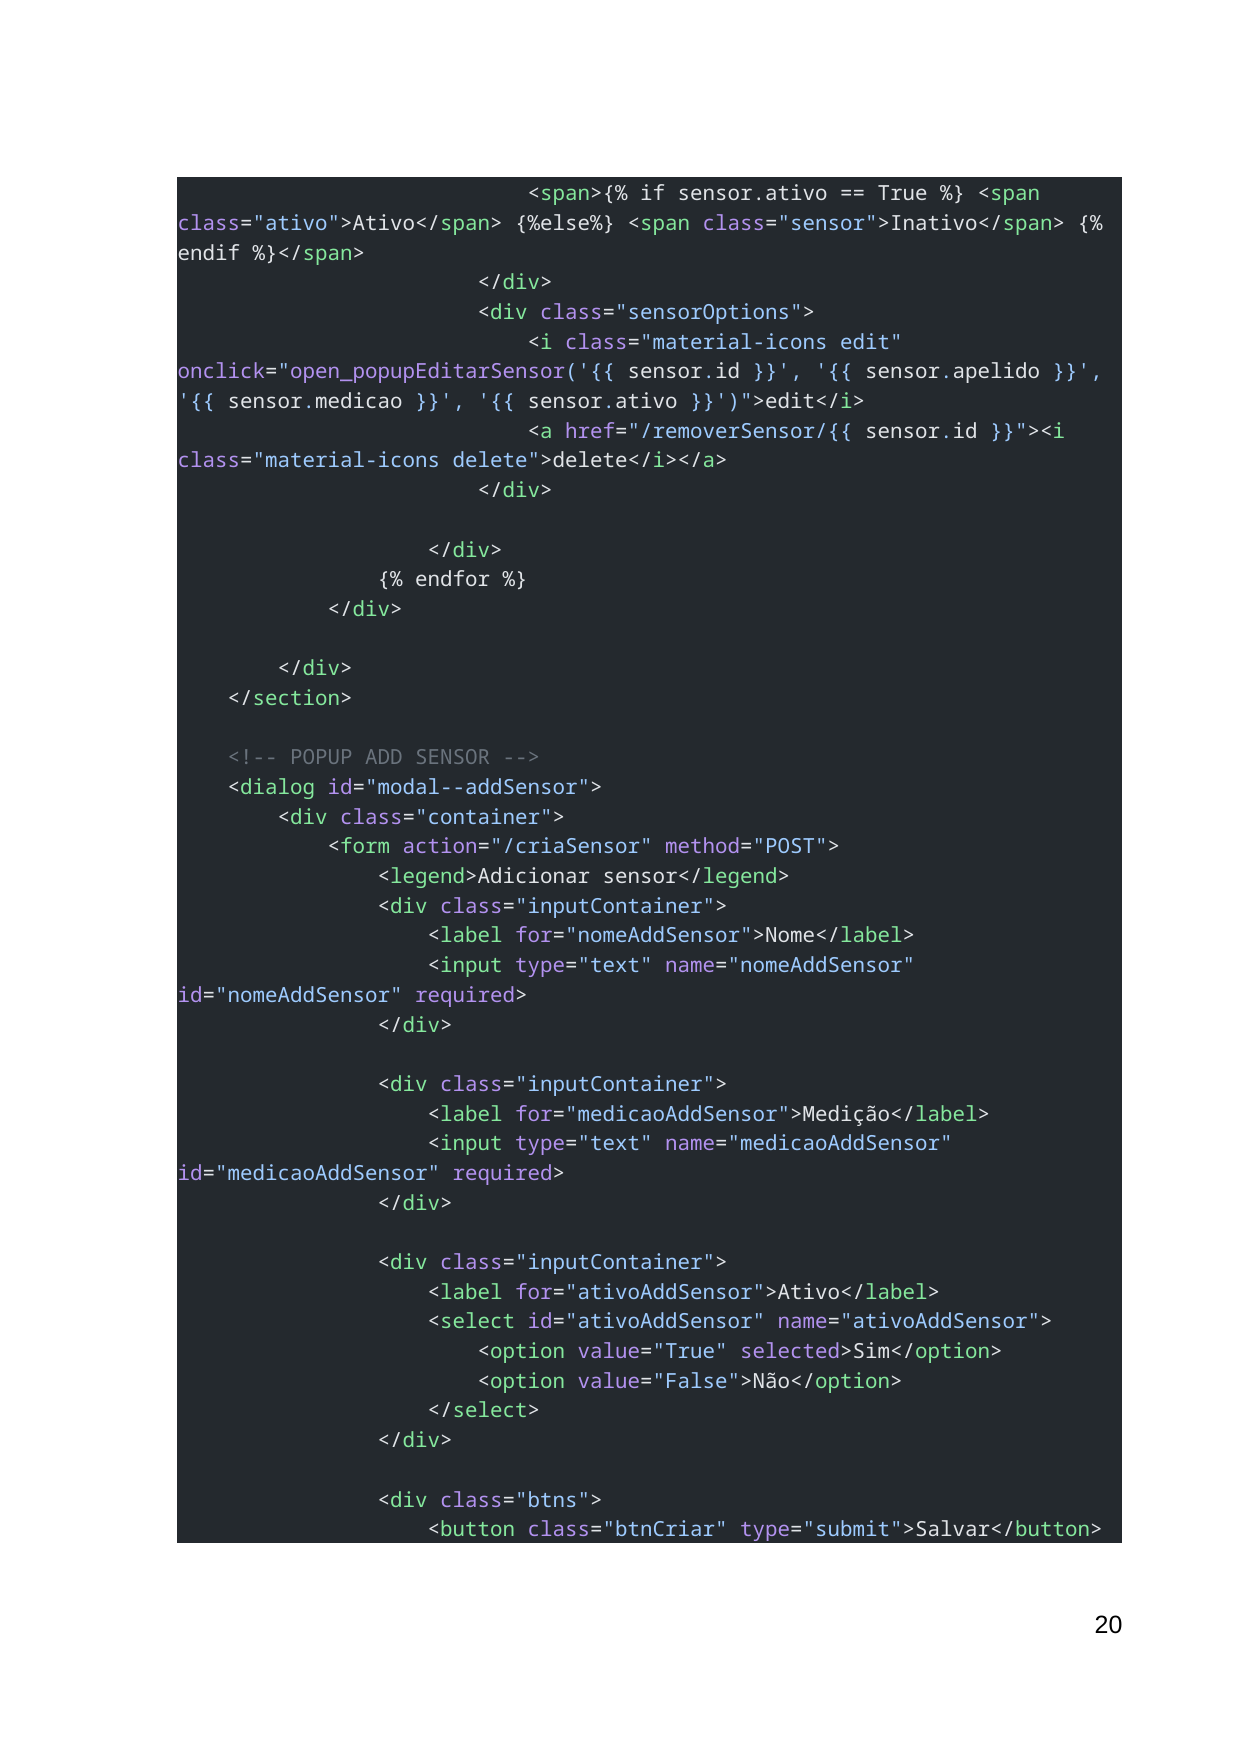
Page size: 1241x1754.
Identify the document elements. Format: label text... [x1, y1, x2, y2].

text <div class="inputContainer"> [177, 890, 1122, 919]
text </div> [177, 474, 1122, 504]
text <span>{% if sensor.ativo == True %} <span class="ativo">Ativo</span> {%else%} <span class="sensor">Inativo</span> {% endif %}</span> [177, 177, 1122, 266]
text <div class="sensorOptions"> [177, 296, 1122, 326]
text {% endfor %} [177, 563, 1122, 593]
text <button class="btnCriar" type="submit">Salvar</button> [177, 1513, 1122, 1543]
text <form action="/criaSensor" method="POST"> [177, 830, 1122, 860]
text </div> [177, 533, 1122, 563]
text <dialog id="modal--addSensor"> [177, 771, 1122, 801]
text </div> [177, 1424, 1122, 1454]
text <option value="True" selected>Sim</option> [177, 1335, 1122, 1365]
text </div> [177, 1008, 1122, 1038]
text </div> [177, 593, 1122, 622]
text <input type="text" name="medicaoAddSensor" id="medicaoAddSensor" required> [177, 1127, 1122, 1187]
text <a href="/removerSensor/{{ sensor.id }}"><i class="material-icons delete">delete</i></a> [177, 415, 1122, 474]
text <label for="medicaoAddSensor">Medição</label> [177, 1097, 1122, 1127]
text <!-- POPUP ADD SENSOR --> [177, 741, 1122, 771]
text </select> [177, 1394, 1122, 1424]
text </div> [177, 266, 1122, 296]
text <div class="inputContainer"> [177, 1246, 1122, 1276]
text </div> [177, 652, 1122, 682]
text <input type="text" name="nomeAddSensor" id="nomeAddSensor" required> [177, 949, 1122, 1008]
text <div class="btns"> [177, 1483, 1122, 1513]
text <label for="nomeAddSensor">Nome</label> [177, 919, 1122, 949]
text <option value="False">Não</option> [177, 1365, 1122, 1394]
text <select id="ativoAddSensor" name="ativoAddSensor"> [177, 1305, 1122, 1335]
text <i class="material-icons edit" onclick="open_popupEditarSensor('{{ sensor.id }}', '{{ sensor.apelido }}', '{{ sensor.medicao }}', '{{ sensor.ativo }}')">edit</i> [177, 326, 1122, 415]
text <legend>Adicionar sensor</legend> [177, 860, 1122, 890]
text <label for="ativoAddSensor">Ativo</label> [177, 1276, 1122, 1305]
text <div class="container"> [177, 801, 1122, 830]
text </section> [177, 682, 1122, 712]
text </div> [177, 1187, 1122, 1216]
text <div class="inputContainer"> [177, 1068, 1122, 1097]
